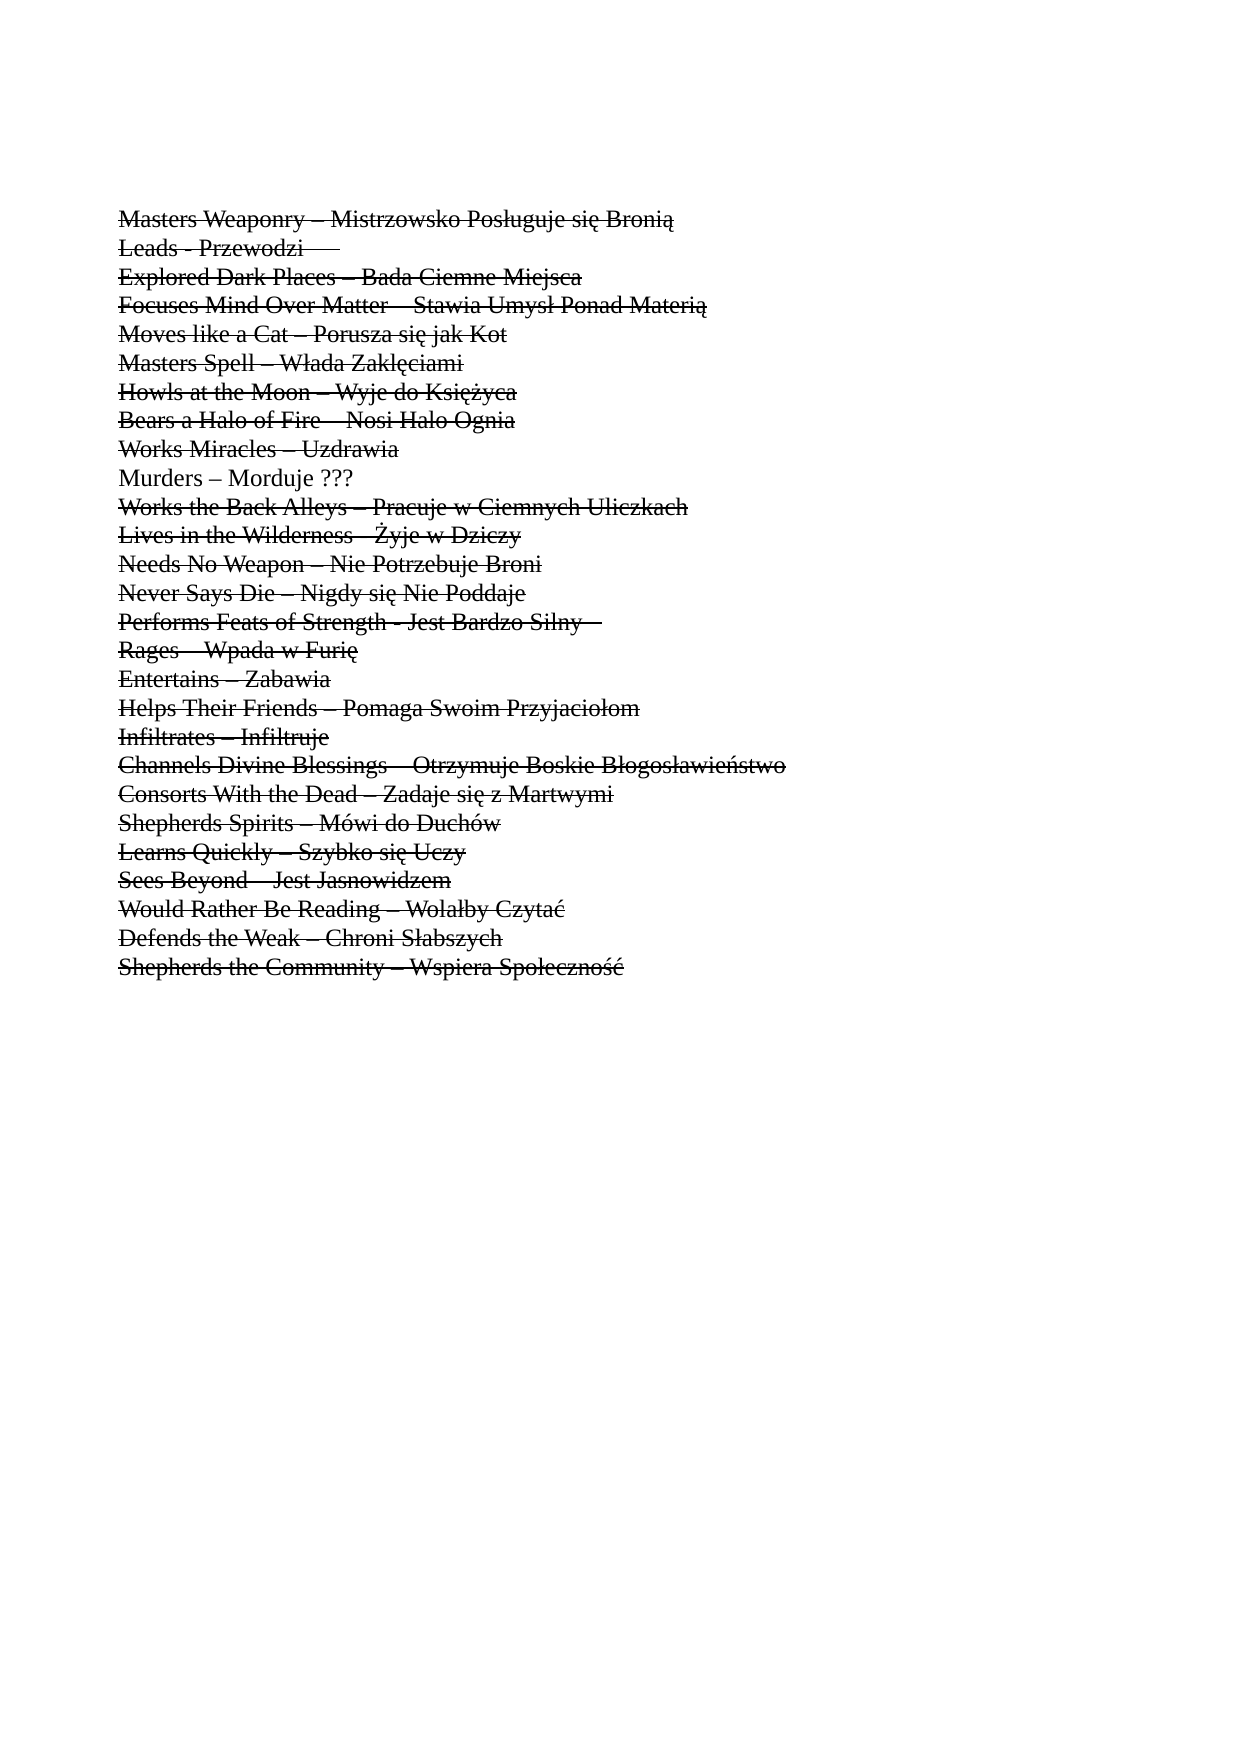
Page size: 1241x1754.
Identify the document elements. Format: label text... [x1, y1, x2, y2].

text Shepherds the Community – Wspiera Społeczność [118, 952, 1122, 981]
text Leads - Przewodzi [118, 233, 1122, 262]
text Works Miracles – Uzdrawia [118, 434, 1122, 463]
text Entertains – Zabawia [118, 664, 1122, 693]
text Explored Dark Places – Bada Ciemne Miejsca [118, 262, 1122, 291]
text Masters Weaponry – Mistrzowsko Posługuje się Bronią [118, 204, 1122, 233]
text Channels Divine Blessings – Otrzymuje Boskie Błogosławieństwo [118, 751, 1122, 779]
text Murders – Morduje ??? [118, 463, 1122, 492]
text Helps Their Friends – Pomaga Swoim Przyjaciołom [118, 693, 1122, 722]
text Moves like a Cat – Porusza się jak Kot [118, 319, 1122, 348]
text Howls at the Moon – Wyje do Księżyca [118, 377, 1122, 406]
text Focuses Mind Over Matter – Stawia Umysł Ponad Materią [118, 291, 1122, 319]
text Defends the Weak – Chroni Słabszych [118, 923, 1122, 952]
text Performs Feats of Strength - Jest Bardzo Silny [118, 607, 1122, 636]
text Bears a Halo of Fire – Nosi Halo Ognia [118, 406, 1122, 434]
text Works the Back Alleys – Pracuje w Ciemnych Uliczkach [118, 492, 1122, 521]
text Infiltrates – Infiltruje [118, 722, 1122, 751]
text Rages – Wpada w Furię [118, 636, 1122, 664]
text Learns Quickly – Szybko się Uczy [118, 837, 1122, 866]
text Would Rather Be Reading – Wolałby Czytać [118, 894, 1122, 923]
text Shepherds Spirits – Mówi do Duchów [118, 808, 1122, 837]
text Sees Beyond – Jest Jasnowidzem [118, 866, 1122, 894]
text Masters Spell – Włada Zaklęciami [118, 348, 1122, 377]
text Consorts With the Dead – Zadaje się z Martwymi [118, 779, 1122, 808]
text Lives in the Wilderness - Żyje w Dziczy Needs No Weapon – Nie Potrzebuje Broni Never Says Die – Nigdy się Nie Poddaje [118, 521, 1122, 607]
